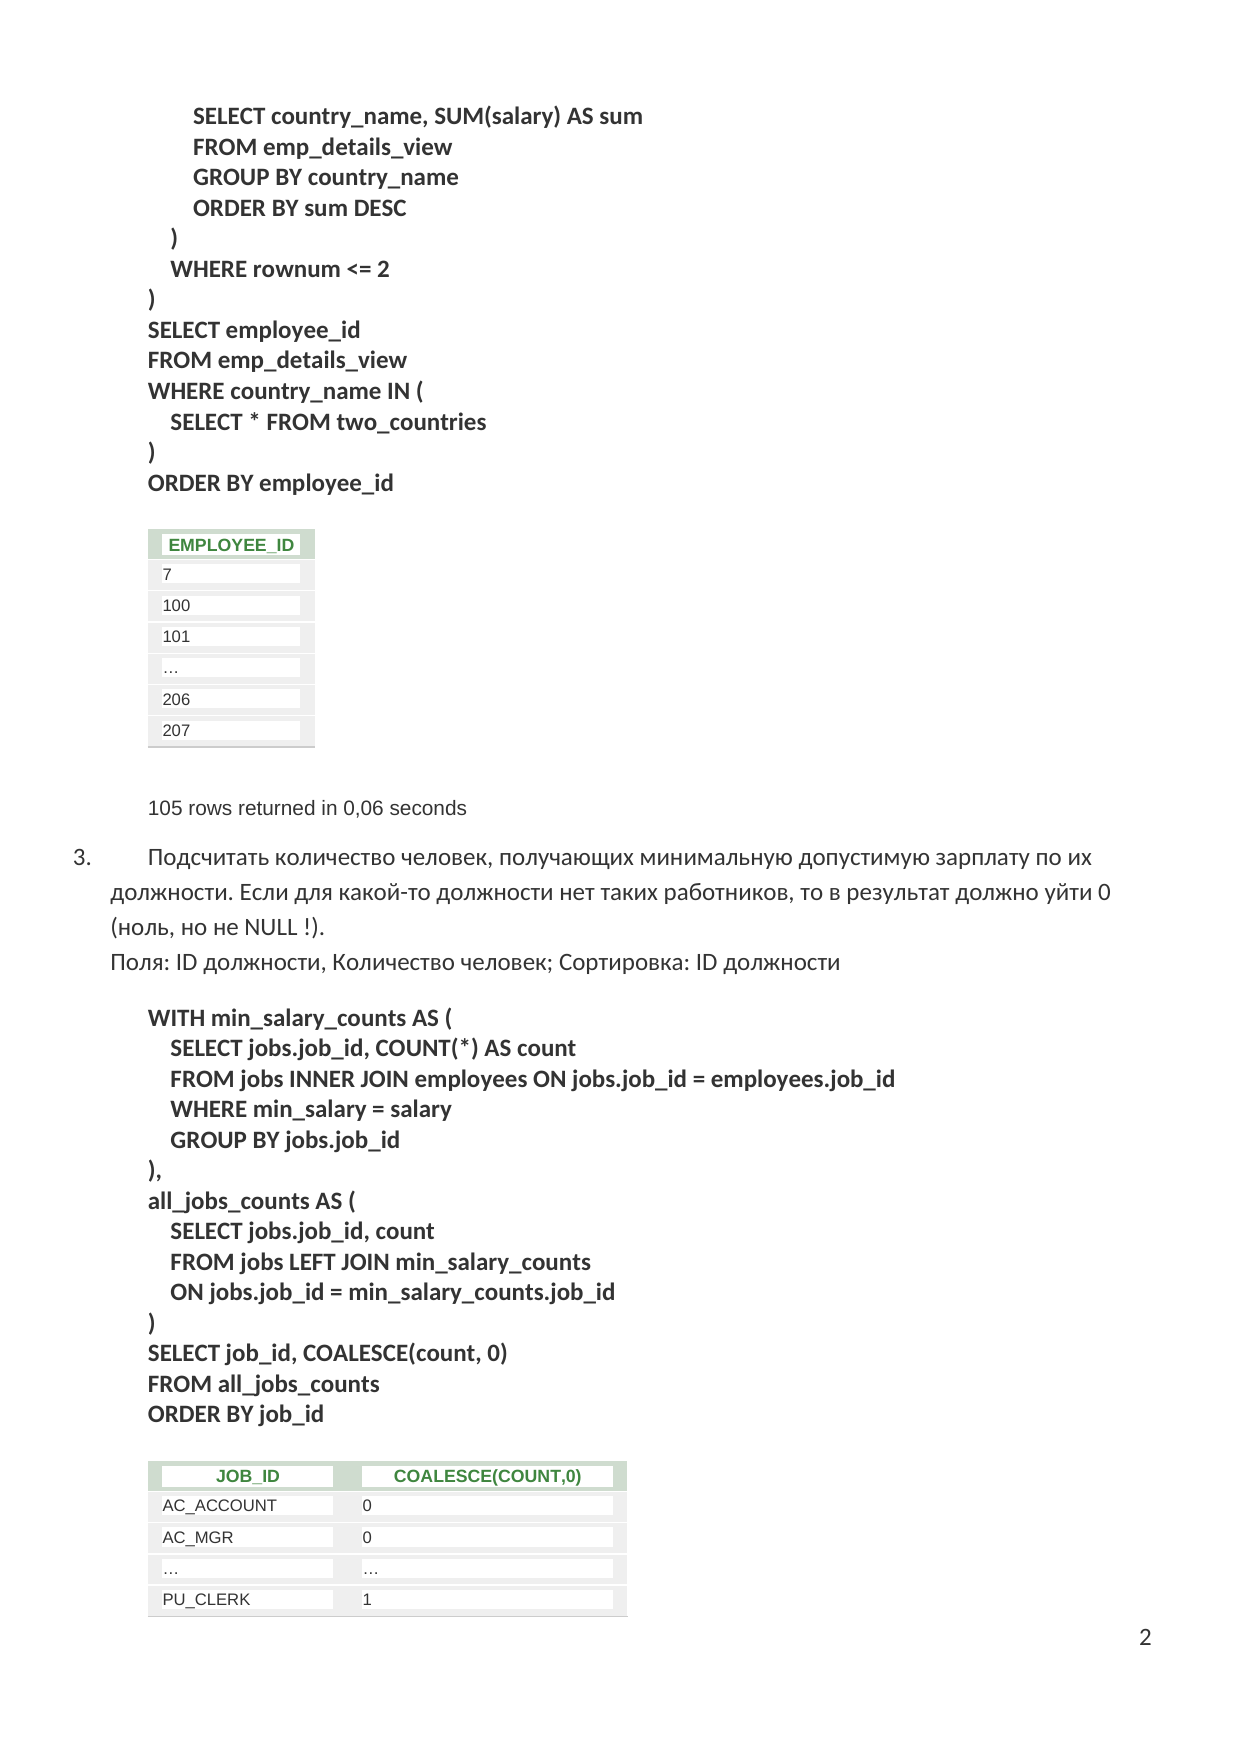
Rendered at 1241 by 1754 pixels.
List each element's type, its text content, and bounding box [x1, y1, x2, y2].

table_cell AC_ACCOUNT [148, 1492, 348, 1522]
table_cell … [148, 1555, 348, 1584]
table_header JOB_ID [148, 1461, 348, 1491]
text FROM emp_details_view [148, 131, 1152, 161]
text ) [148, 436, 1152, 467]
table_cell … [348, 1555, 627, 1584]
table_cell 1 [348, 1586, 627, 1616]
text SELECT employee_id [148, 314, 1152, 344]
text ) [148, 222, 1152, 253]
text SELECT job_id, COALESCE(count, 0) [148, 1337, 1152, 1368]
text GROUP BY jobs.job_id [148, 1124, 1152, 1154]
text FROM all_jobs_counts [148, 1368, 1152, 1398]
table_cell 0 [348, 1523, 627, 1553]
text ), [148, 1154, 1152, 1185]
text GROUP BY country_name [148, 161, 1152, 192]
table_cell AC_MGR [148, 1523, 348, 1553]
text ) [148, 1307, 1152, 1337]
text SELECT * FROM two_countries [148, 406, 1152, 436]
table_cell 100 [148, 591, 315, 621]
text FROM emp_details_view [148, 344, 1152, 375]
text SELECT jobs.job_id, count [148, 1215, 1152, 1246]
table_header EMPLOYEE_ID [148, 529, 315, 559]
table_cell 206 [148, 685, 315, 715]
text ORDER BY job_id [148, 1398, 1152, 1429]
list Подсчитать количество человек, получающих минимальную допустимую зарплату по их должности. Если для какой-то должности нет таких работников, то в результат должно уйти 0 (ноль, но не NULL !). Поля: ID должности, Количество человек; Сортировка: ID должности [73, 841, 1152, 976]
text ORDER BY sum DESC [148, 192, 1152, 222]
table_header 105 rows returned in 0,06 seconds [148, 820, 652, 841]
text all_jobs_counts AS ( [148, 1185, 1152, 1215]
text WITH min_salary_counts AS ( [148, 1002, 1152, 1032]
text ORDER BY employee_id [148, 467, 1152, 497]
table_header COALESCE(COUNT,0) [348, 1461, 627, 1491]
text ON jobs.job_id = min_salary_counts.job_id [148, 1276, 1152, 1307]
table_cell 207 [148, 716, 315, 746]
text SELECT jobs.job_id, COUNT(*) AS count [148, 1032, 1152, 1063]
text FROM jobs LEFT JOIN min_salary_counts [148, 1246, 1152, 1276]
text ) [148, 283, 1152, 314]
table_cell 101 [148, 623, 315, 653]
table_cell … [148, 654, 315, 684]
text WHERE rownum <= 2 [148, 253, 1152, 283]
table_cell 7 [148, 560, 315, 590]
table_cell PU_CLERK [148, 1586, 348, 1616]
text FROM jobs INNER JOIN employees ON jobs.job_id = employees.job_id [148, 1063, 1152, 1093]
text WHERE country_name IN ( [148, 375, 1152, 406]
text SELECT country_name, SUM(salary) AS sum [148, 100, 1152, 131]
text WHERE min_salary = salary [148, 1093, 1152, 1124]
table_cell 0 [348, 1492, 627, 1522]
